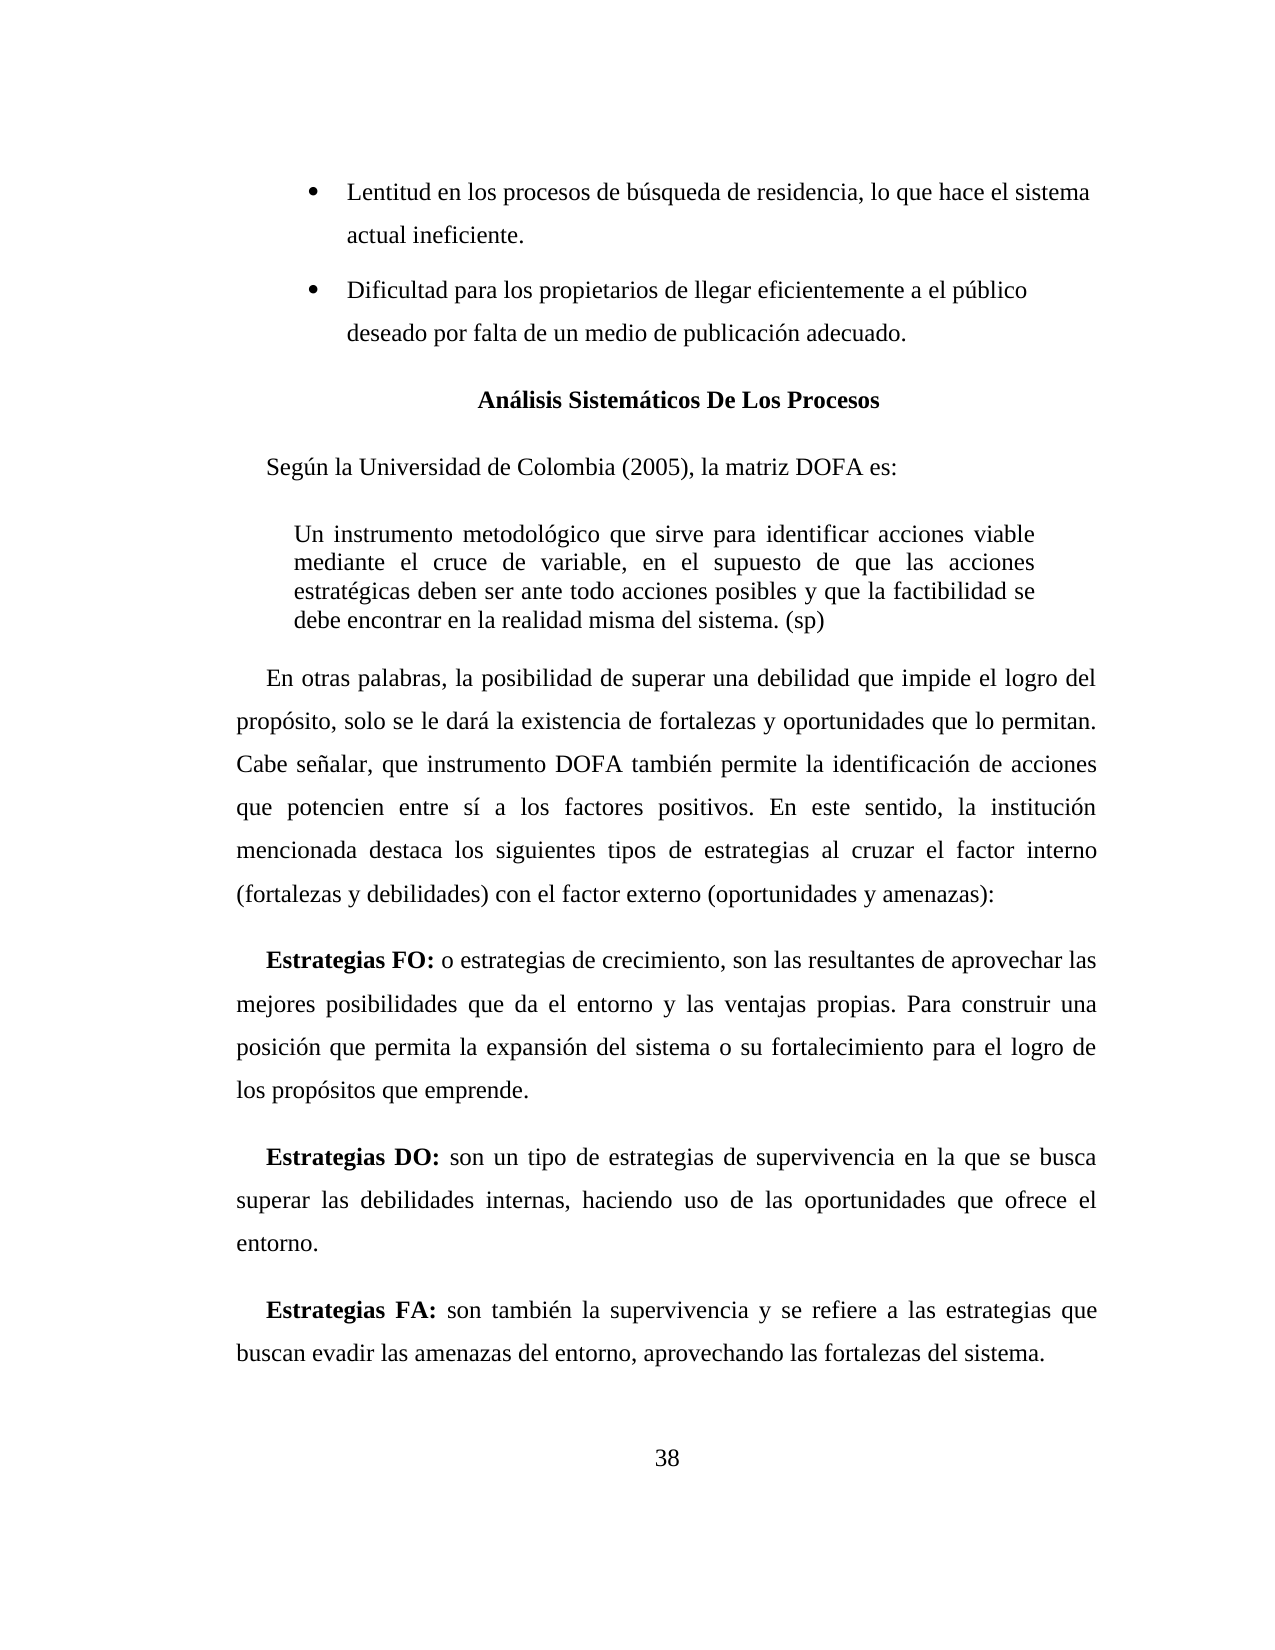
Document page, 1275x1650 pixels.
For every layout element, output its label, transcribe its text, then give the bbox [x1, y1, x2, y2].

text Según la Universidad de Colombia (2005), la matriz DOFA es: [236, 452, 1098, 481]
text Un instrumento metodológico que sirve para identificar acciones viable mediante el cruce de variable, en el supuesto de que las acciones estratégicas deben ser ante todo acciones posibles y que la factibilidad se debe encontrar en la realidad misma del sistema. (sp) [293, 519, 1036, 634]
subtitle Análisis Sistemáticos De Los Procesos [236, 385, 1098, 414]
list Lentitud en los procesos de búsqueda de residencia, lo que hace el sistema actual ineficiente. [309, 177, 1098, 249]
list Dificultad para los propietarios de llegar eficientemente a el público deseado por falta de un medio de publicación adecuado. [309, 275, 1098, 347]
text Estrategias DO: son un tipo de estrategias de supervivencia en la que se busca superar las debilidades internas, haciendo uso de las oportunidades que ofrece el entorno. [236, 1142, 1098, 1257]
text En otras palabras, la posibilidad de superar una debilidad que impide el logro del propósito, solo se le dará la existencia de fortalezas y oportunidades que lo permitan. Cabe señalar, que instrumento DOFA también permite la identificación de acciones que potencien entre sí a los factores positivos. En este sentido, la institución mencionada destaca los siguientes tipos de estrategias al cruzar el factor interno (fortalezas y debilidades) con el factor externo (oportunidades y amenazas): [236, 663, 1098, 907]
text Estrategias FA: son también la supervivencia y se refiere a las estrategias que buscan evadir las amenazas del entorno, aprovechando las fortalezas del sistema. [236, 1295, 1098, 1367]
text Estrategias FO: o estrategias de crecimiento, son las resultantes de aprovechar las mejores posibilidades que da el entorno y las ventajas propias. Para construir una posición que permita la expansión del sistema o su fortalecimiento para el logro de los propósitos que emprende. [236, 946, 1098, 1104]
